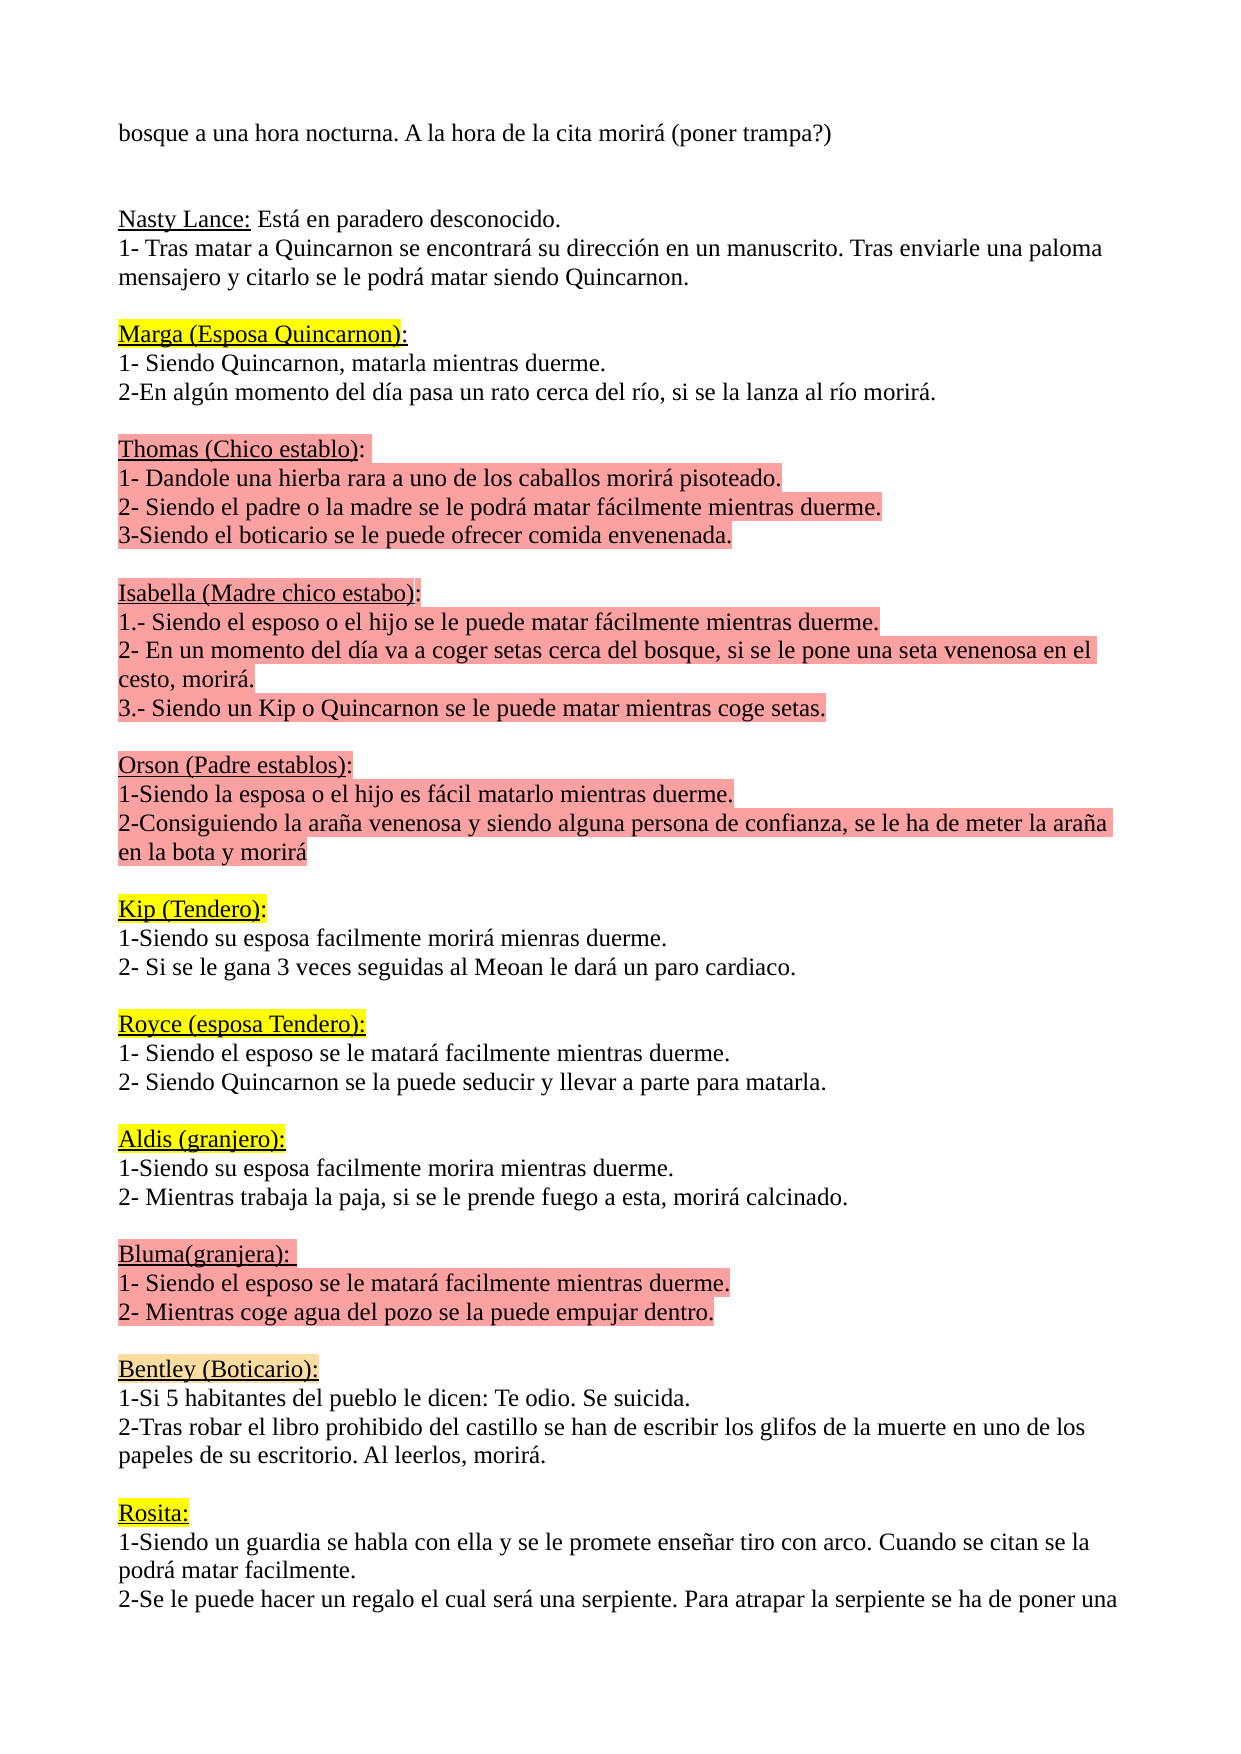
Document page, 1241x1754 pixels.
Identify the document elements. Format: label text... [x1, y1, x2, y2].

text 2-Consiguiendo la araña venenosa y siendo alguna persona de confianza, se le ha de meter la araña en la bota y morirá [118, 808, 1122, 866]
text 2-En algún momento del día pasa un rato cerca del río, si se la lanza al río morirá. [118, 377, 1122, 406]
text 2-Tras robar el libro prohibido del castillo se han de escribir los glifos de la muerte en uno de los papeles de su escritorio. Al leerlos, morirá. [118, 1412, 1122, 1469]
text Bentley (Boticario): [118, 1354, 1122, 1383]
text 2- En un momento del día va a coger setas cerca del bosque, si se le pone una seta venenosa en el cesto, morirá. [118, 636, 1122, 693]
text 1-Siendo la esposa o el hijo es fácil matarlo mientras duerme. [118, 779, 1122, 808]
text Marga (Esposa Quincarnon): [118, 319, 1122, 348]
text 2- Mientras coge agua del pozo se la puede empujar dentro. [118, 1297, 1122, 1326]
text Kip (Tendero): [118, 894, 1122, 923]
text Rosita: [118, 1498, 1122, 1527]
text 2- Mientras trabaja la paja, si se le prende fuego a esta, morirá calcinado. [118, 1182, 1122, 1211]
text 1-Siendo su esposa facilmente morirá mienras duerme. [118, 923, 1122, 952]
text 2- Siendo el padre o la madre se le podrá matar fácilmente mientras duerme. [118, 492, 1122, 521]
text 1-Siendo su esposa facilmente morira mientras duerme. [118, 1153, 1122, 1182]
text 3.- Siendo un Kip o Quincarnon se le puede matar mientras coge setas. [118, 693, 1122, 722]
text 1- Siendo el esposo se le matará facilmente mientras duerme. [118, 1268, 1122, 1297]
text 1-Siendo un guardia se habla con ella y se le promete enseñar tiro con arco. Cuando se citan se la podrá matar facilmente. [118, 1527, 1122, 1584]
text 1.- Siendo el esposo o el hijo se le puede matar fácilmente mientras duerme. [118, 607, 1122, 636]
text Orson (Padre establos): [118, 751, 1122, 779]
text bosque a una hora nocturna. A la hora de la cita morirá (poner trampa?) [118, 118, 1122, 147]
text 2- Si se le gana 3 veces seguidas al Meoan le dará un paro cardiaco. [118, 952, 1122, 981]
text 1- Siendo el esposo se le matará facilmente mientras duerme. [118, 1038, 1122, 1067]
text Aldis (granjero): [118, 1124, 1122, 1153]
text 3-Siendo el boticario se le puede ofrecer comida envenenada. [118, 521, 1122, 549]
text 1-Si 5 habitantes del pueblo le dicen: Te odio. Se suicida. [118, 1383, 1122, 1412]
text Royce (esposa Tendero): [118, 1009, 1122, 1038]
text 2- Siendo Quincarnon se la puede seducir y llevar a parte para matarla. [118, 1067, 1122, 1096]
text 1- Siendo Quincarnon, matarla mientras duerme. [118, 348, 1122, 377]
text Isabella (Madre chico estabo): [118, 578, 1122, 607]
text 1- Tras matar a Quincarnon se encontrará su dirección en un manuscrito. Tras enviarle una paloma mensajero y citarlo se le podrá matar siendo Quincarnon. [118, 233, 1122, 291]
text Thomas (Chico establo): [118, 434, 1122, 463]
text Nasty Lance: Está en paradero desconocido. [118, 204, 1122, 233]
text 1- Dandole una hierba rara a uno de los caballos morirá pisoteado. [118, 463, 1122, 492]
text Bluma(granjera): [118, 1239, 1122, 1268]
text 2-Se le puede hacer un regalo el cual será una serpiente. Para atrapar la serpiente se ha de poner una [118, 1584, 1122, 1613]
